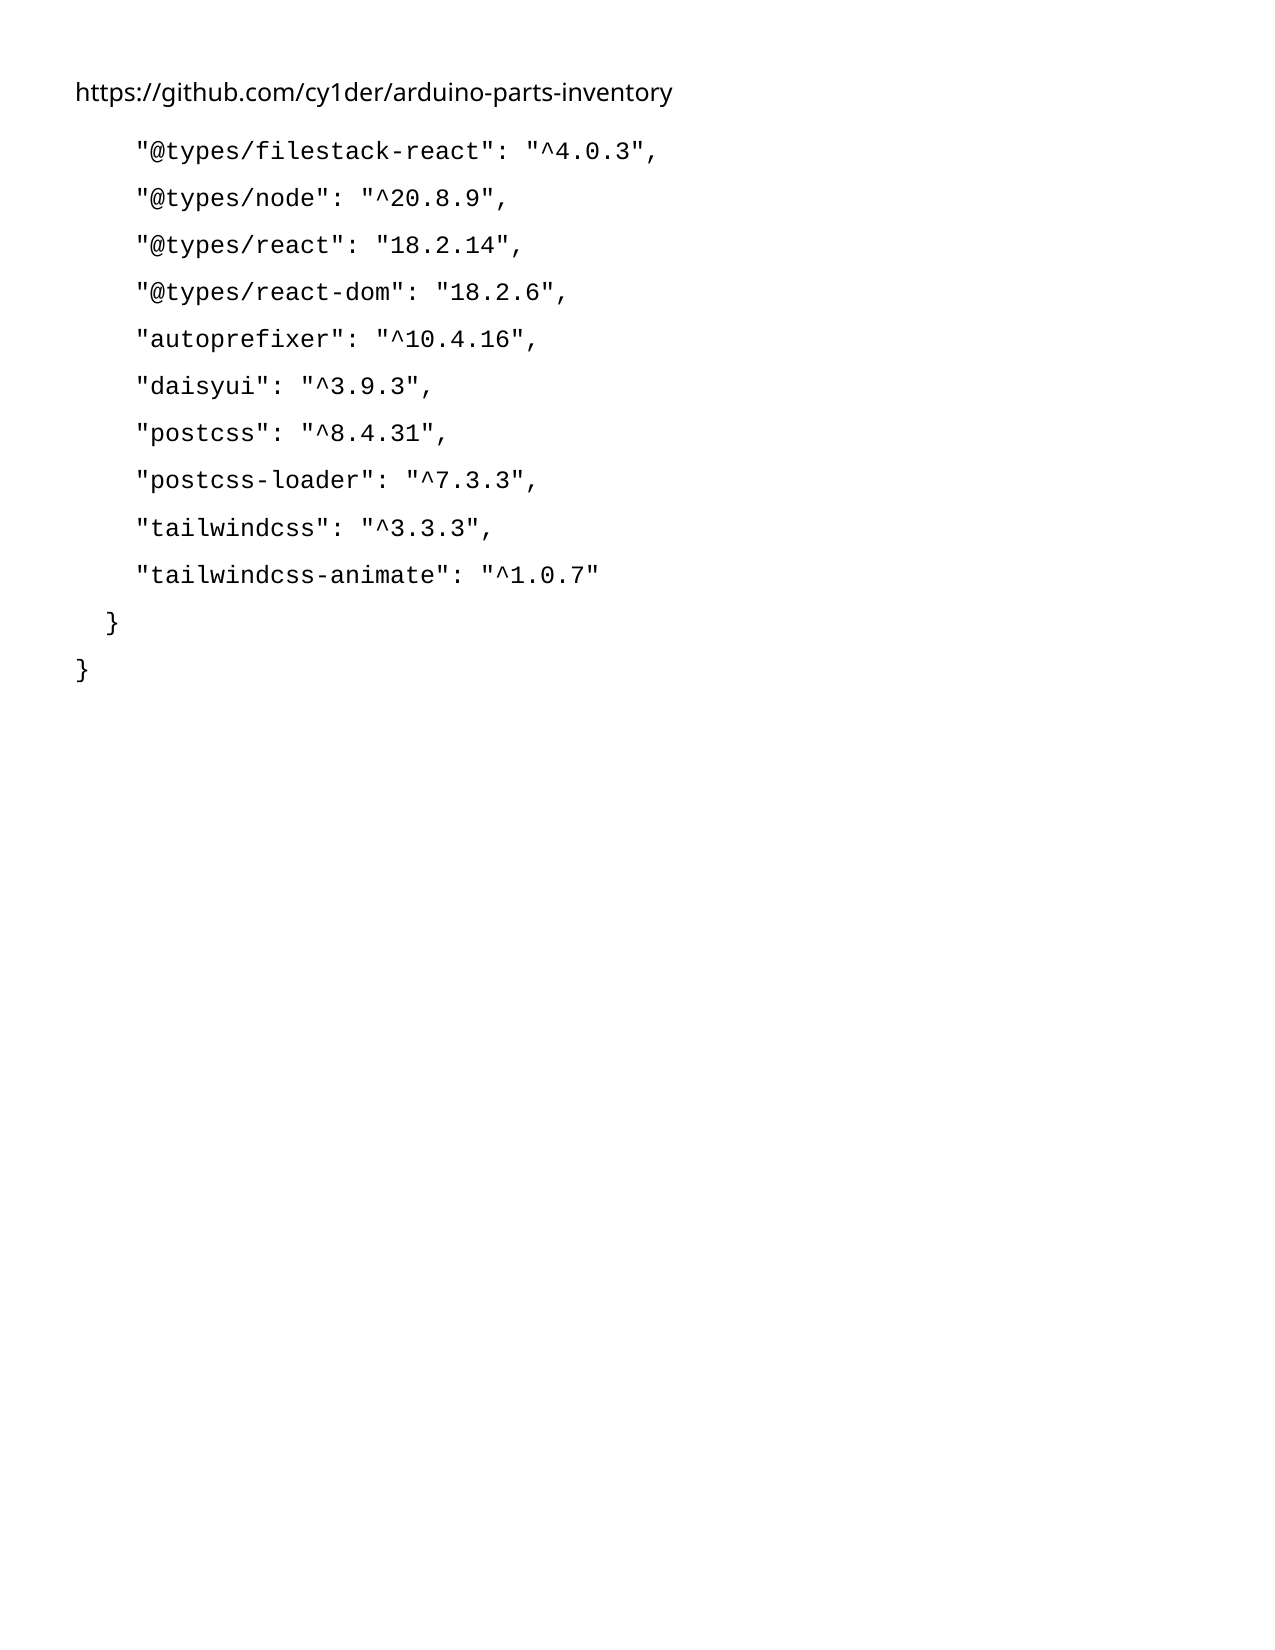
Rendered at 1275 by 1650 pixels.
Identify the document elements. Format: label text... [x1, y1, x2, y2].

text "@types/node": "^20.8.9", [75, 186, 1200, 214]
text "@types/filestack-react": "^4.0.3", [75, 138, 1200, 167]
text "tailwindcss": "^3.3.3", [75, 515, 1200, 543]
text "tailwindcss-animate": "^1.0.7" [75, 562, 1200, 591]
text "postcss-loader": "^7.3.3", [75, 468, 1200, 496]
text } [75, 609, 1200, 638]
text } [75, 656, 1200, 685]
text "@types/react-dom": "18.2.6", [75, 280, 1200, 308]
text "autoprefixer": "^10.4.16", [75, 327, 1200, 355]
text "daisyui": "^3.9.3", [75, 374, 1200, 402]
text "postcss": "^8.4.31", [75, 421, 1200, 449]
text "@types/react": "18.2.14", [75, 233, 1200, 261]
